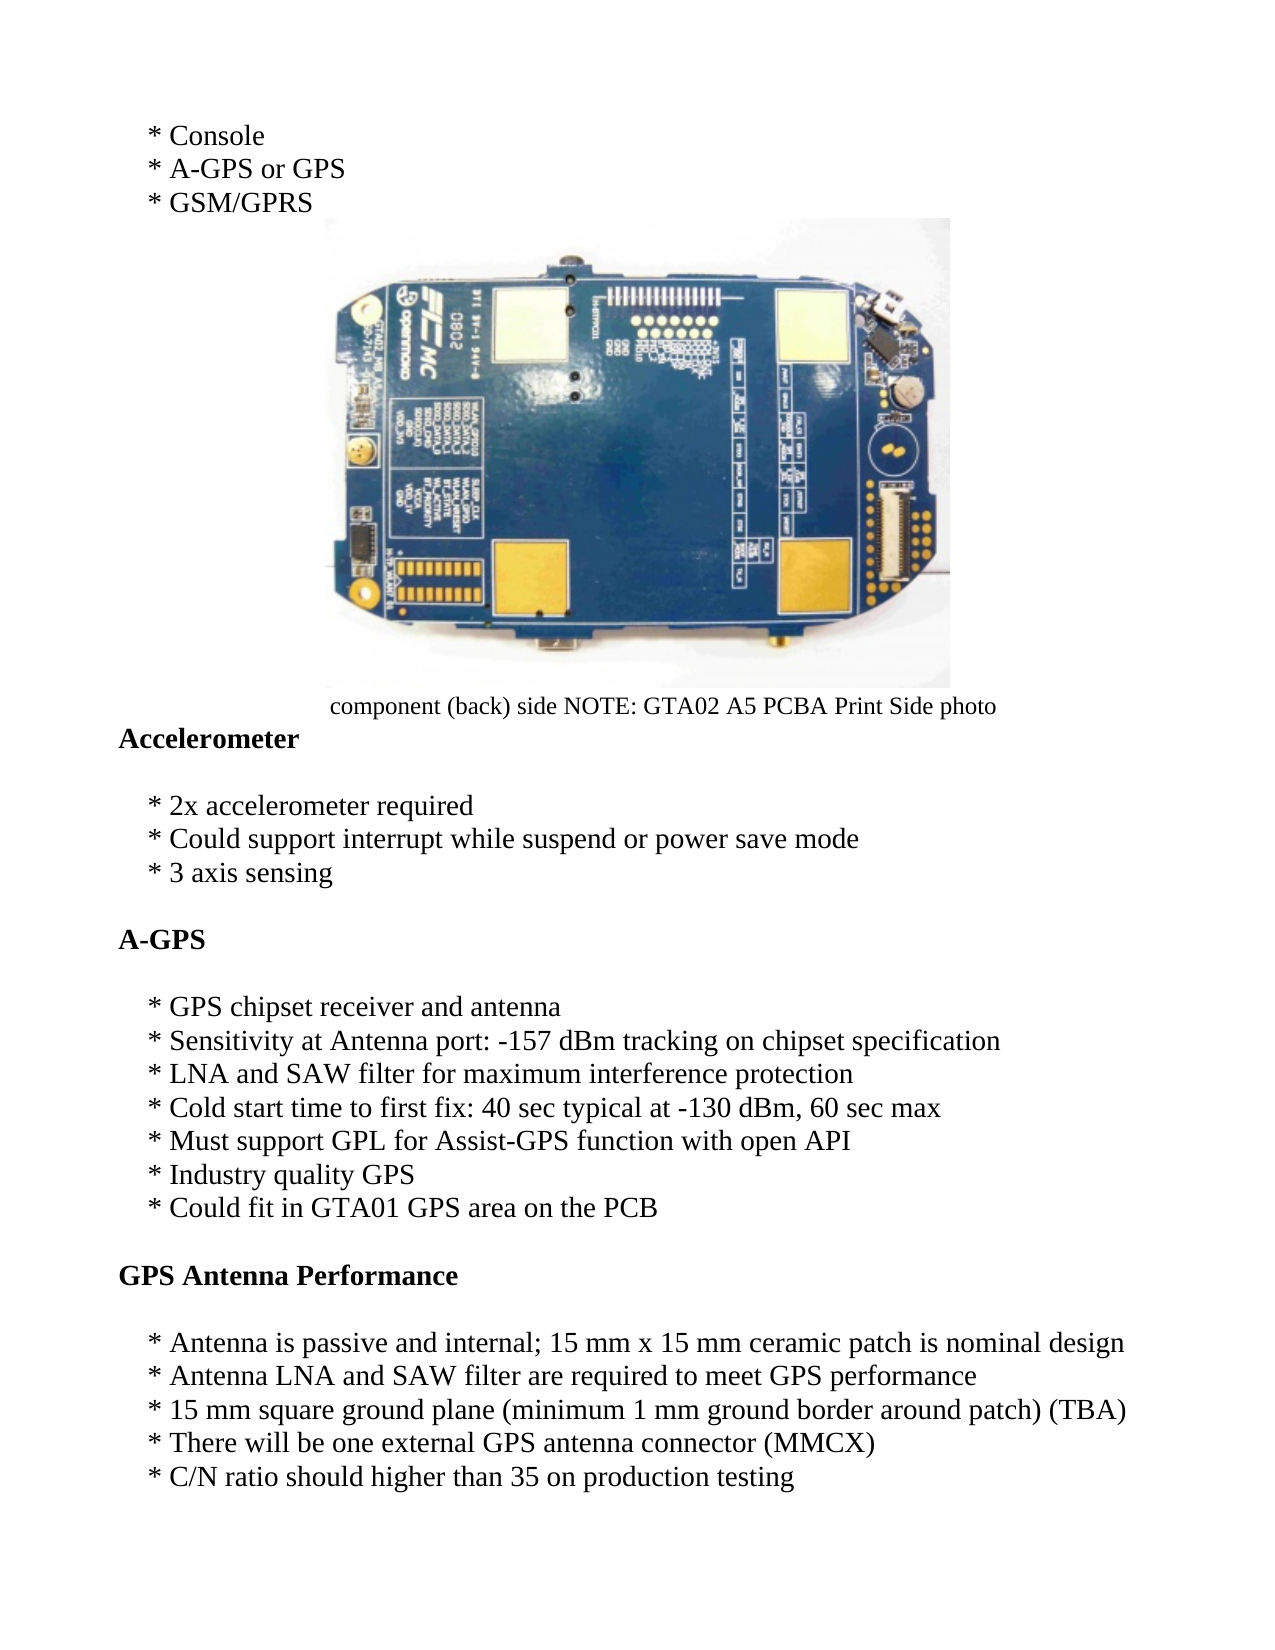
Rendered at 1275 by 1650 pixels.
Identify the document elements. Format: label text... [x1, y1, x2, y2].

text * There will be one external GPS antenna connector (MMCX) [118, 1425, 1157, 1459]
text * Could support interrupt while suspend or power save mode [118, 822, 1157, 855]
text * Sensitivity at Antenna port: -157 dBm tracking on chipset specification [118, 1023, 1157, 1056]
text * C/N ratio should higher than 35 on production testing [118, 1459, 1157, 1492]
text component (back) side NOTE: GTA02 A5 PCBA Print Side photo [118, 219, 1157, 721]
text * 3 axis sensing [118, 855, 1157, 889]
text A-GPS [118, 922, 1157, 956]
text * LNA and SAW filter for maximum interference protection [118, 1056, 1157, 1090]
text * Could fit in GTA01 GPS area on the PCB [118, 1191, 1157, 1224]
text * GPS chipset receiver and antenna [118, 989, 1157, 1023]
text * A-GPS or GPS [118, 152, 1157, 185]
text * Console [118, 118, 1157, 152]
text * Must support GPL for Assist-GPS function with open API [118, 1123, 1157, 1157]
text * Antenna is passive and internal; 15 mm x 15 mm ceramic patch is nominal design [118, 1325, 1157, 1358]
text * 15 mm square ground plane (minimum 1 mm ground border around patch) (TBA) [118, 1392, 1157, 1425]
text GPS Antenna Performance [118, 1258, 1157, 1291]
text * GSM/GPRS [118, 185, 1157, 219]
text Accelerometer [118, 721, 1157, 754]
text * 2x accelerometer required [118, 788, 1157, 822]
text * Antenna LNA and SAW filter are required to meet GPS performance [118, 1358, 1157, 1392]
picture [325, 218, 951, 688]
text * Industry quality GPS [118, 1157, 1157, 1191]
text * Cold start time to first fix: 40 sec typical at -130 dBm, 60 sec max [118, 1090, 1157, 1123]
